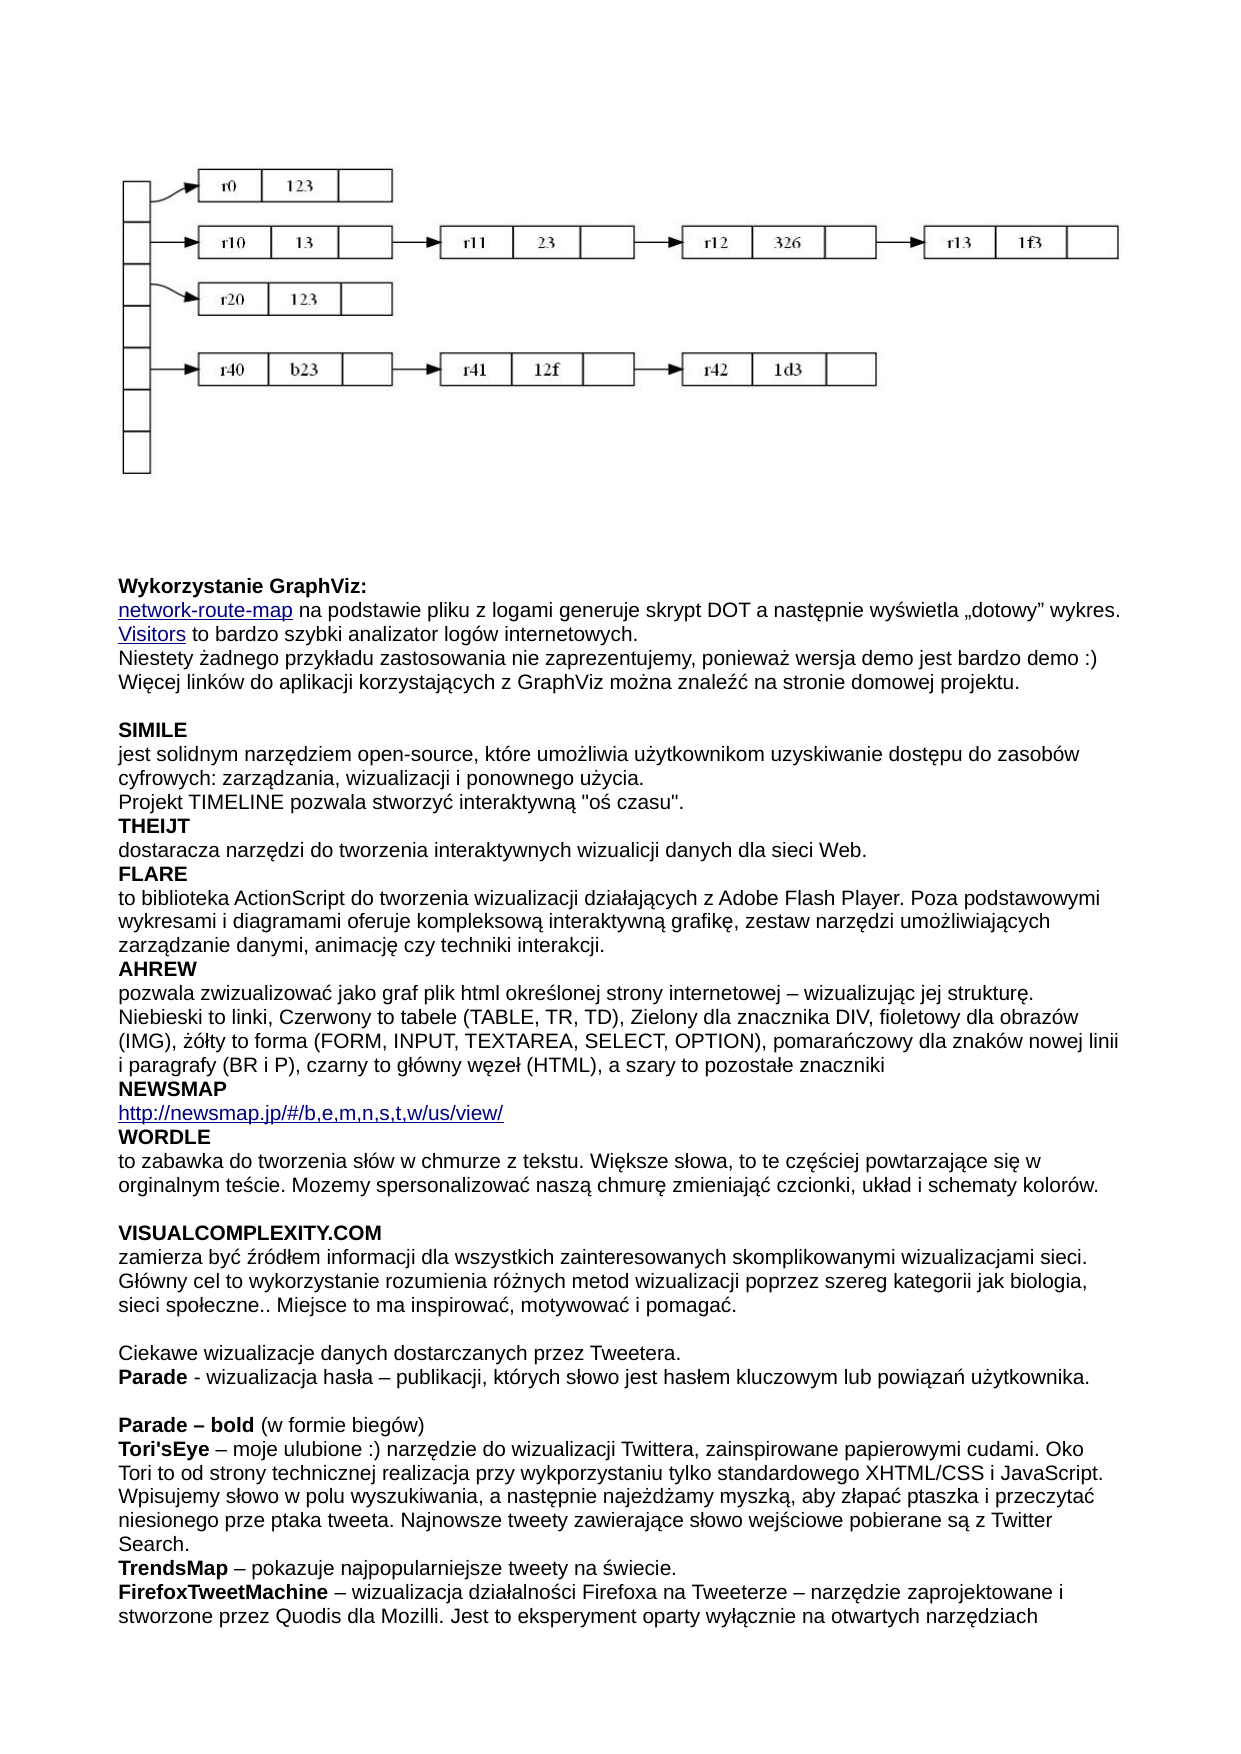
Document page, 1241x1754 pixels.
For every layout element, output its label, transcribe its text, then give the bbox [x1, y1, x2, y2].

text http://newsmap.jp/#/b,e,m,n,s,t,w/us/view/ [118, 1101, 1122, 1125]
text Wykorzystanie GraphViz: [118, 574, 1122, 598]
text zamierza być źródłem informacji dla wszystkich zainteresowanych skomplikowanymi wizualizacjami sieci. Główny cel to wykorzystanie rozumienia różnych metod wizualizacji poprzez szereg kategorii jak biologia, sieci społeczne.. Miejsce to ma inspirować, motywować i pomagać. [118, 1245, 1122, 1317]
text Parade - wizualizacja hasła – publikacji, których słowo jest hasłem kluczowym lub powiązań użytkownika. [118, 1364, 1122, 1412]
text TrendsMap – pokazuje najpopularniejsze tweety na świecie. FirefoxTweetMachine – wizualizacja działalności Firefoxa na Tweeterze – narzędzie zaprojektowane i stworzone przez Quodis dla Mozilli. Jest to eksperyment oparty wyłącznie na otwartych narzędziach [118, 1556, 1122, 1628]
text THEIJT [118, 813, 1122, 837]
text Ciekawe wizualizacje danych dostarczanych przez Tweetera. [118, 1341, 1122, 1364]
text SIMILE [118, 718, 1122, 742]
text Visitors to bardzo szybki analizator logów internetowych. [118, 622, 1122, 646]
text Niebieski to linki, Czerwony to tabele (TABLE, TR, TD), Zielony dla znacznika DIV, fioletowy dla obrazów (IMG), żółty to forma (FORM, INPUT, TEXTAREA, SELECT, OPTION), pomarańczowy dla znaków nowej linii i paragrafy (BR i P), czarny to główny węzeł (HTML), a szary to pozostałe znaczniki [118, 1005, 1122, 1077]
text Tori'sEye – moje ulubione :) narzędzie do wizualizacji Twittera, zainspirowane papierowymi cudami. Oko Tori to od strony technicznej realizacja przy wykporzystaniu tylko standardowego XHTML/CSS i JavaScript. Wpisujemy słowo w polu wyszukiwania, a następnie najeżdżamy myszką, aby złapać ptaszka i przeczytać niesionego prze ptaka tweeta. Najnowsze tweety zawierające słowo wejściowe pobierane są z Twitter Search. [118, 1436, 1122, 1556]
text VISUALCOMPLEXITY.COM [118, 1221, 1122, 1245]
text FLARE [118, 861, 1122, 885]
text AHREW [118, 957, 1122, 981]
text to zabawka do tworzenia słów w chmurze z tekstu. Większe słowa, to te częściej powtarzające się w orginalnym teście. Mozemy spersonalizować naszą chmurę zmieniająć czcionki, układ i schematy kolorów. [118, 1149, 1122, 1197]
text pozwala zwizualizować jako graf plik html określonej strony internetowej – wizualizując jej strukturę. [118, 981, 1122, 1005]
text dostaracza narzędzi do tworzenia interaktywnych wizualicji danych dla sieci Web. [118, 837, 1122, 861]
text WORDLE [118, 1125, 1122, 1149]
text Parade – bold (w formie biegów) [118, 1412, 1122, 1436]
text Więcej linków do aplikacji korzystających z GraphViz można znaleźć na stronie domowej projektu. [118, 670, 1122, 694]
text jest solidnym narzędziem open-source, które umożliwia użytkownikom uzyskiwanie dostępu do zasobów cyfrowych: zarządzania, wizualizacji i ponownego użycia. Projekt TIMELINE pozwala stworzyć interaktywną "oś czasu". [118, 742, 1122, 813]
picture [118, 165, 1123, 479]
text NEWSMAP [118, 1077, 1122, 1101]
text network-route-map na podstawie pliku z logami generuje skrypt DOT a następnie wyświetla „dotowy” wykres. [118, 598, 1122, 622]
text Niestety żadnego przykładu zastosowania nie zaprezentujemy, ponieważ wersja demo jest bardzo demo :) [118, 646, 1122, 670]
text to biblioteka ActionScript do tworzenia wizualizacji działających z Adobe Flash Player. Poza podstawowymi wykresami i diagramami oferuje kompleksową interaktywną grafikę, zestaw narzędzi umożliwiających zarządzanie danymi, animację czy techniki interakcji. [118, 885, 1122, 957]
